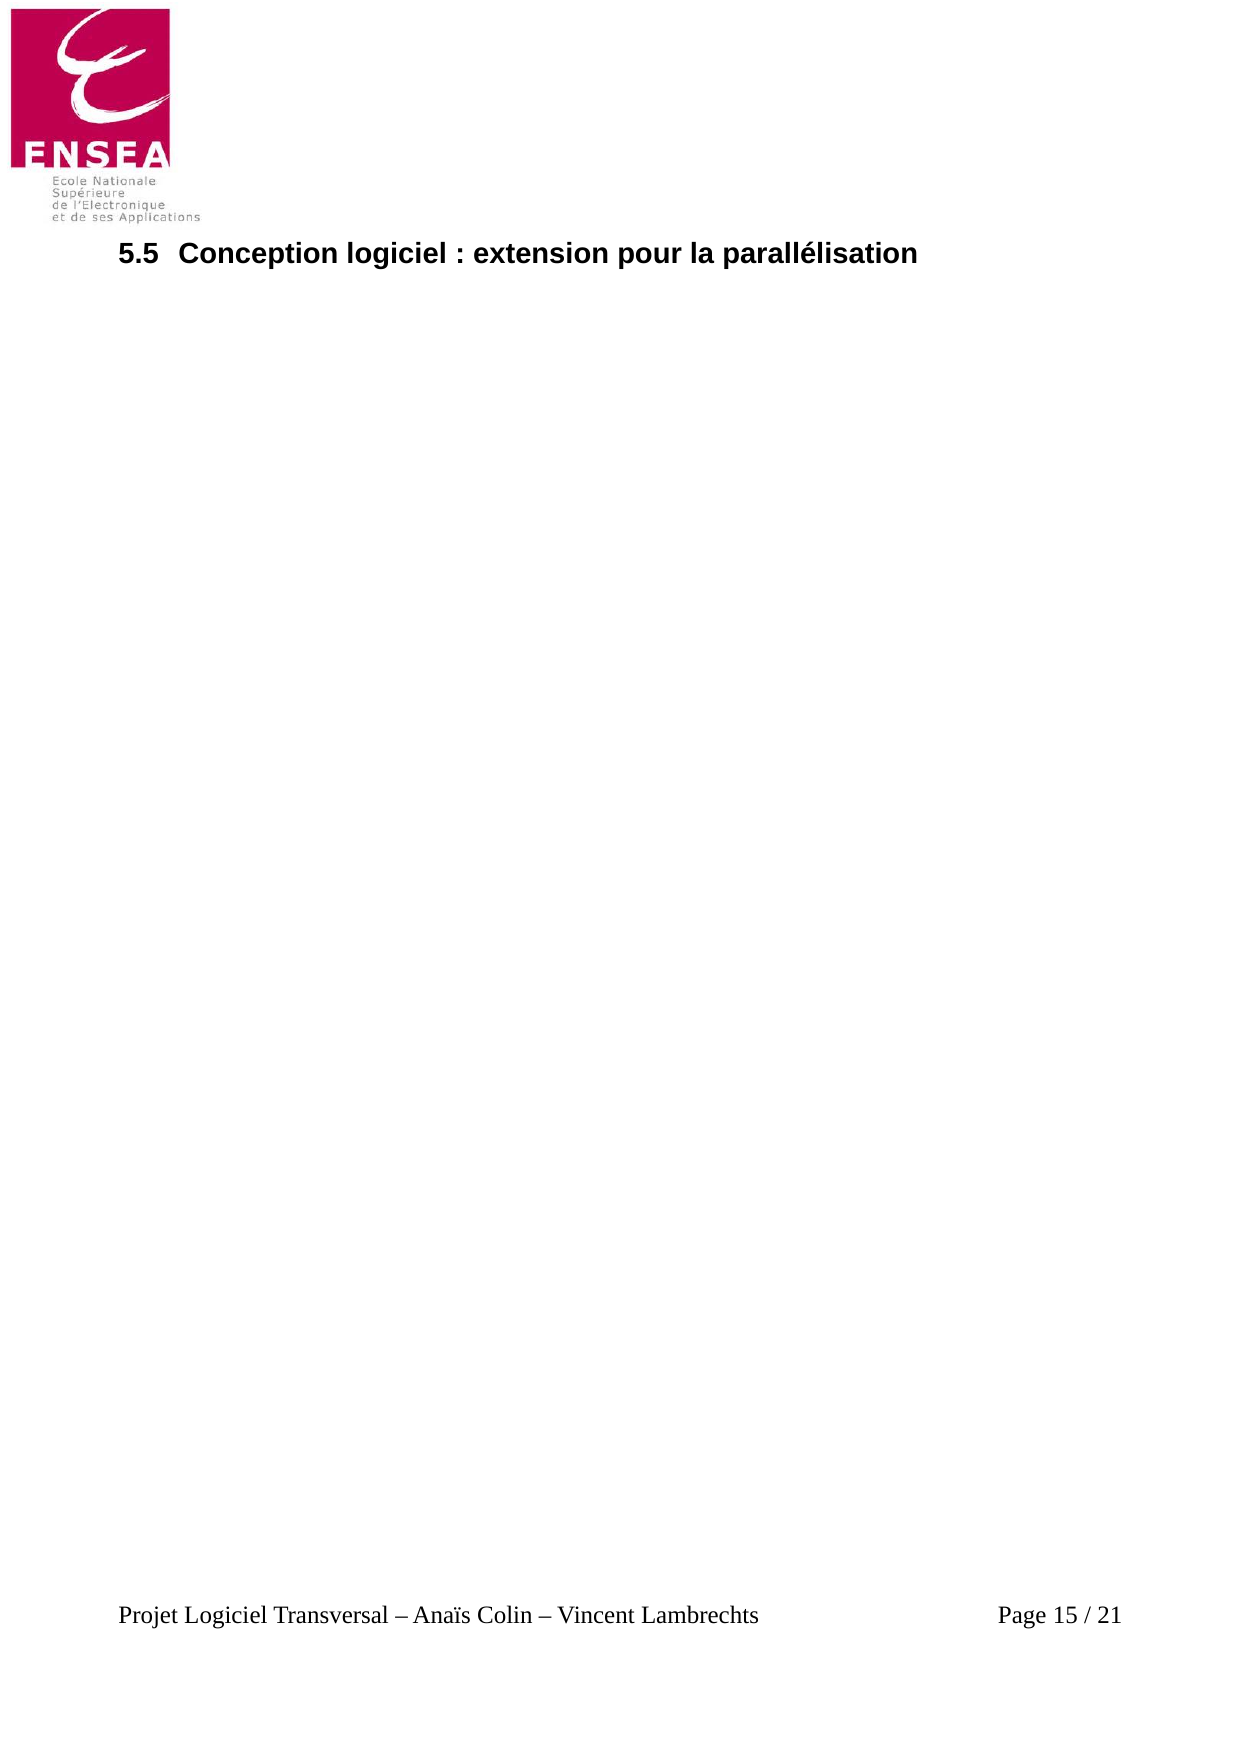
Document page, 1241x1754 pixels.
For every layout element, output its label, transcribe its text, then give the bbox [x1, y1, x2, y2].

subtitle Conception logiciel : extension pour la parallélisation [118, 236, 1122, 270]
